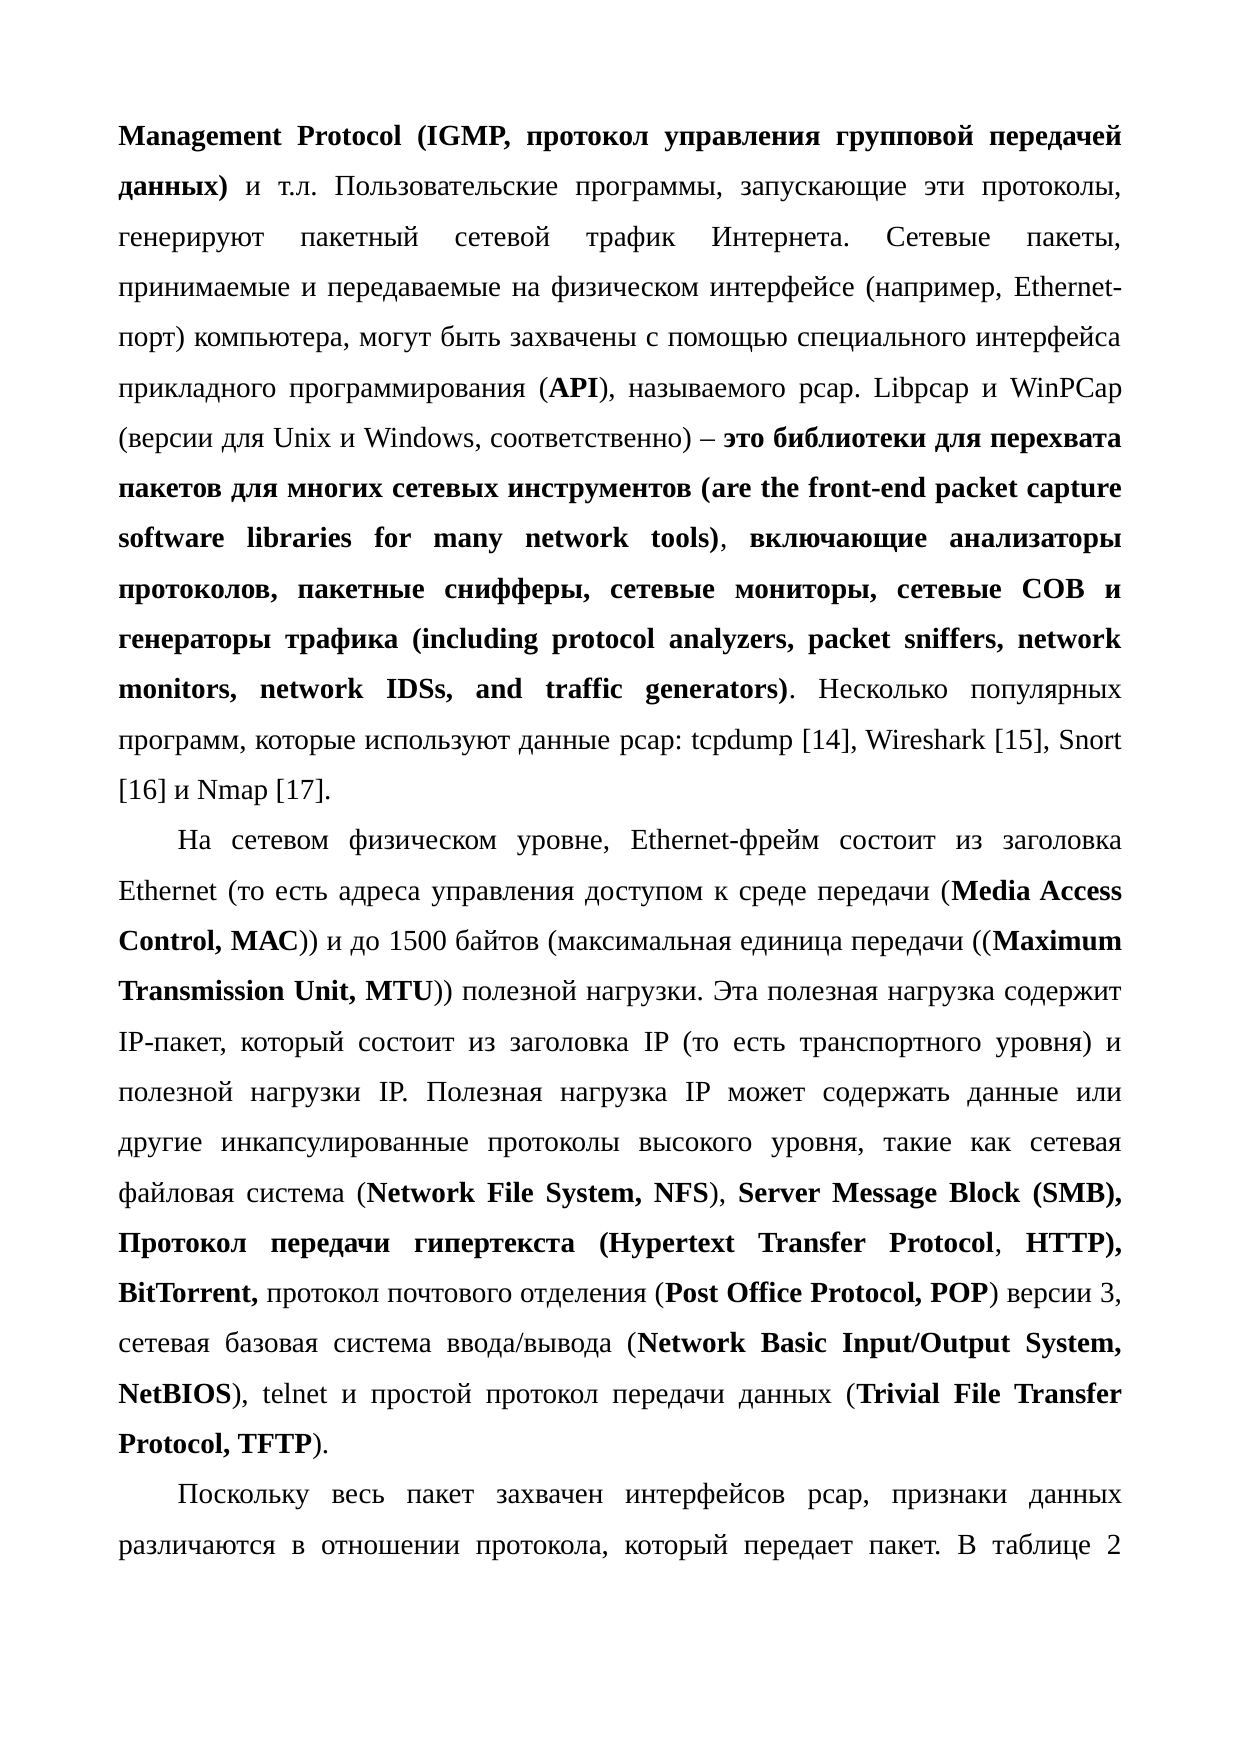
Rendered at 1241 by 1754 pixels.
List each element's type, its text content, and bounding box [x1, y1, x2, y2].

text На сетевом физическом уровне, Ethernet-фрейм состоит из заголовка Ethernet (то есть адреса управления доступом к среде передачи (Media Access Control, МАС)) и до 1500 байтов (максимальная единица передачи ((Maximum Transmission Unit, MTU)) полезной нагрузки. Эта полезная нагрузка содержит IP-пакет, который состоит из заголовка IP (то есть транспортного уровня) и полезной нагрузки IP. Полезная нагрузка IP может содержать данные или другие инкапсулированные протоколы высокого уровня, такие как сетевая файловая система (Network File System, NFS), Server Message Block (SMB), Протокол передачи гипертекста (Hypertext Transfer Protocol, HTTP), BitTorrent, протокол почтового отделения (Post Office Protocol, POP) версии 3, сетевая базовая система ввода/вывода (Network Basic Input/Output System, NetBIOS), telnet и простой протокол передачи данных (Trivial File Transfer Protocol, TFTP). [118, 822, 1122, 1460]
text Management Protocol (IGMP, протокол управления групповой передачей данных) и т.л. Пользовательские программы, запускающие эти протоколы, генерируют пакетный сетевой трафик Интернета. Сетевые пакеты, принимаемые и передаваемые на физическом интерфейсе (например, Ethernet-порт) компьютера, могут быть захвачены с помощью специального интерфейса прикладного программирования (API), называемого pcap. Libpcap и WinPCap (версии для Unix и Windows, соответственно) – это библиотеки для перехвата пакетов для многих сетевых инструментов (are the front-end packet capture software libraries for many network tools), включающие анализаторы протоколов, пакетные снифферы, сетевые мониторы, сетевые СОВ и генераторы трафика (including protocol analyzers, packet sniffers, network monitors, network IDSs, and traffic generators). Несколько популярных программ, которые используют данные pcap: tcpdump [14], Wireshark [15], Snort [16] и Nmap [17]. [118, 118, 1122, 806]
text Поскольку весь пакет захвачен интерфейсов pcap, признаки данных различаются в отношении протокола, который передает пакет. В таблице 2 [118, 1477, 1122, 1560]
